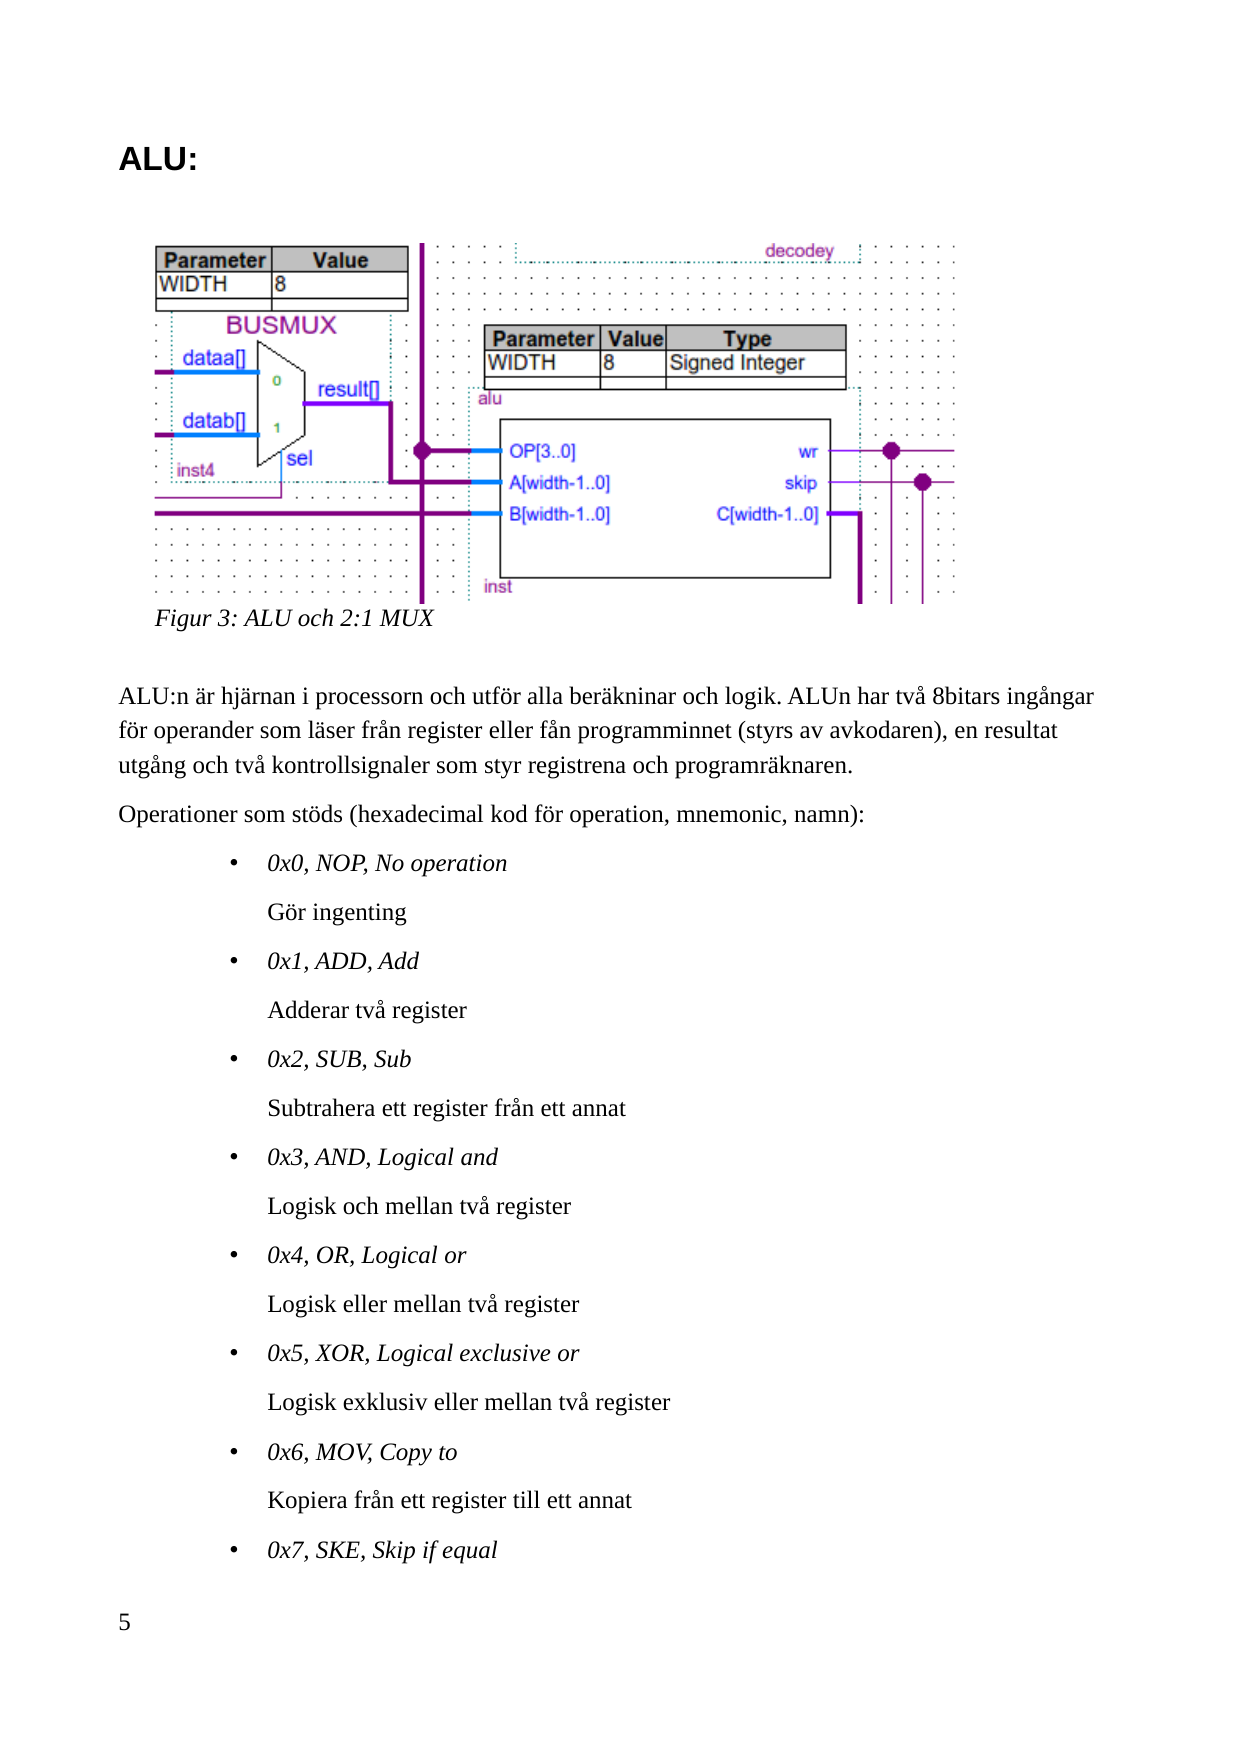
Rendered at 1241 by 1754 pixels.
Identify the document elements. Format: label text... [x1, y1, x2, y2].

list 0x0, NOP, No operation [229, 848, 1122, 877]
list Logisk eller mellan två register [229, 1289, 1122, 1318]
list Kopiera från ett register till ett annat [229, 1486, 1122, 1514]
list Logisk och mellan två register [229, 1191, 1122, 1220]
text ALU:n är hjärnan i processorn och utför alla beräkninar och logik. ALUn har två 8bitars ingångar för operander som läser från register eller fån programminnet (styrs av avkodaren), en resultat utgång och två kontrollsignaler som styr registrena och programräknaren. [118, 681, 1122, 778]
list 0x6, MOV, Copy to [229, 1437, 1122, 1465]
list 0x3, AND, Logical and [229, 1142, 1122, 1171]
list 0x2, SUB, Sub [229, 1044, 1122, 1073]
list 0x4, OR, Logical or [229, 1240, 1122, 1269]
picture [154, 243, 955, 604]
list 0x7, SKE, Skip if equal [229, 1535, 1122, 1563]
list Subtrahera ett register från ett annat [229, 1093, 1122, 1122]
subtitle ALU: [118, 139, 1122, 178]
list Adderar två register [229, 995, 1122, 1024]
text Figur 3: ALU och 2:1 MUX [154, 604, 954, 632]
list 0x1, ADD, Add [229, 946, 1122, 975]
text Operationer som stöds (hexadecimal kod för operation, mnemonic, namn): [118, 799, 1122, 827]
list 0x5, XOR, Logical exclusive or [229, 1338, 1122, 1367]
list Logisk exklusiv eller mellan två register [229, 1387, 1122, 1416]
list Gör ingenting [229, 897, 1122, 926]
